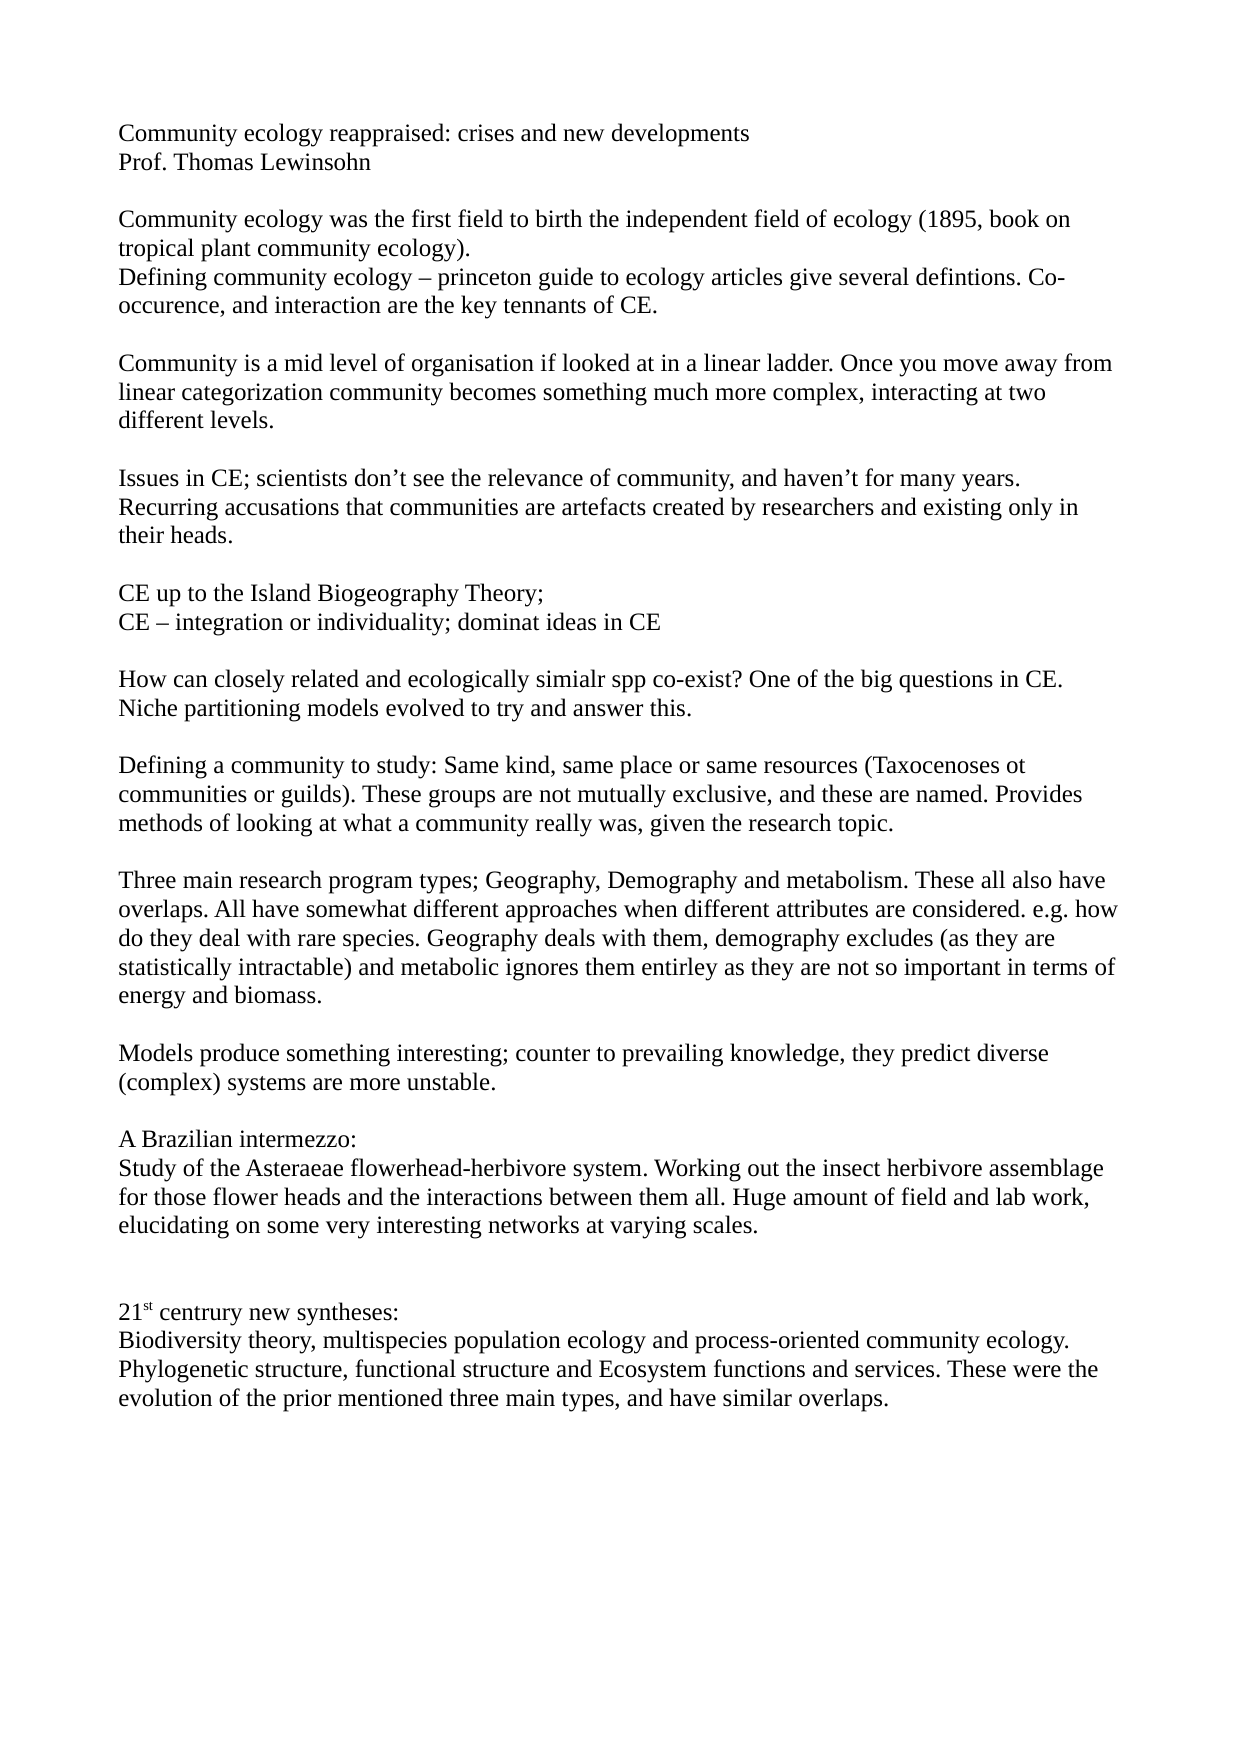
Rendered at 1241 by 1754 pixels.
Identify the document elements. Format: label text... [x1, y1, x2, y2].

text How can closely related and ecologically simialr spp co-exist? One of the big questions in CE. Niche partitioning models evolved to try and answer this. [118, 664, 1122, 722]
text 21st centrury new syntheses: [118, 1297, 1122, 1326]
text Defining a community to study: Same kind, same place or same resources (Taxocenoses ot communities or guilds). These groups are not mutually exclusive, and these are named. Provides methods of looking at what a community really was, given the research topic. [118, 751, 1122, 837]
text CE up to the Island Biogeography Theory; [118, 578, 1122, 607]
text Defining community ecology – princeton guide to ecology articles give several defintions. Co-occurence, and interaction are the key tennants of CE. [118, 262, 1122, 319]
text Three main research program types; Geography, Demography and metabolism. These all also have overlaps. All have somewhat different approaches when different attributes are considered. e.g. how do they deal with rare species. Geography deals with them, demography excludes (as they are statistically intractable) and metabolic ignores them entirley as they are not so important in terms of energy and biomass. [118, 866, 1122, 1009]
text Community ecology was the first field to birth the independent field of ecology (1895, book on tropical plant community ecology). [118, 204, 1122, 262]
text Biodiversity theory, multispecies population ecology and process-oriented community ecology. Phylogenetic structure, functional structure and Ecosystem functions and services. These were the evolution of the prior mentioned three main types, and have similar overlaps. [118, 1326, 1122, 1412]
text Issues in CE; scientists don’t see the relevance of community, and haven’t for many years. Recurring accusations that communities are artefacts created by researchers and existing only in their heads. [118, 463, 1122, 549]
text Models produce something interesting; counter to prevailing knowledge, they predict diverse (complex) systems are more unstable. [118, 1038, 1122, 1096]
text A Brazilian intermezzo: [118, 1124, 1122, 1153]
text CE – integration or individuality; dominat ideas in CE [118, 607, 1122, 636]
text Community ecology reappraised: crises and new developments [118, 118, 1122, 147]
text Community is a mid level of organisation if looked at in a linear ladder. Once you move away from linear categorization community becomes something much more complex, interacting at two different levels. [118, 348, 1122, 434]
text Study of the Asteraeae flowerhead-herbivore system. Working out the insect herbivore assemblage for those flower heads and the interactions between them all. Huge amount of field and lab work, elucidating on some very interesting networks at varying scales. [118, 1153, 1122, 1239]
text Prof. Thomas Lewinsohn [118, 147, 1122, 176]
